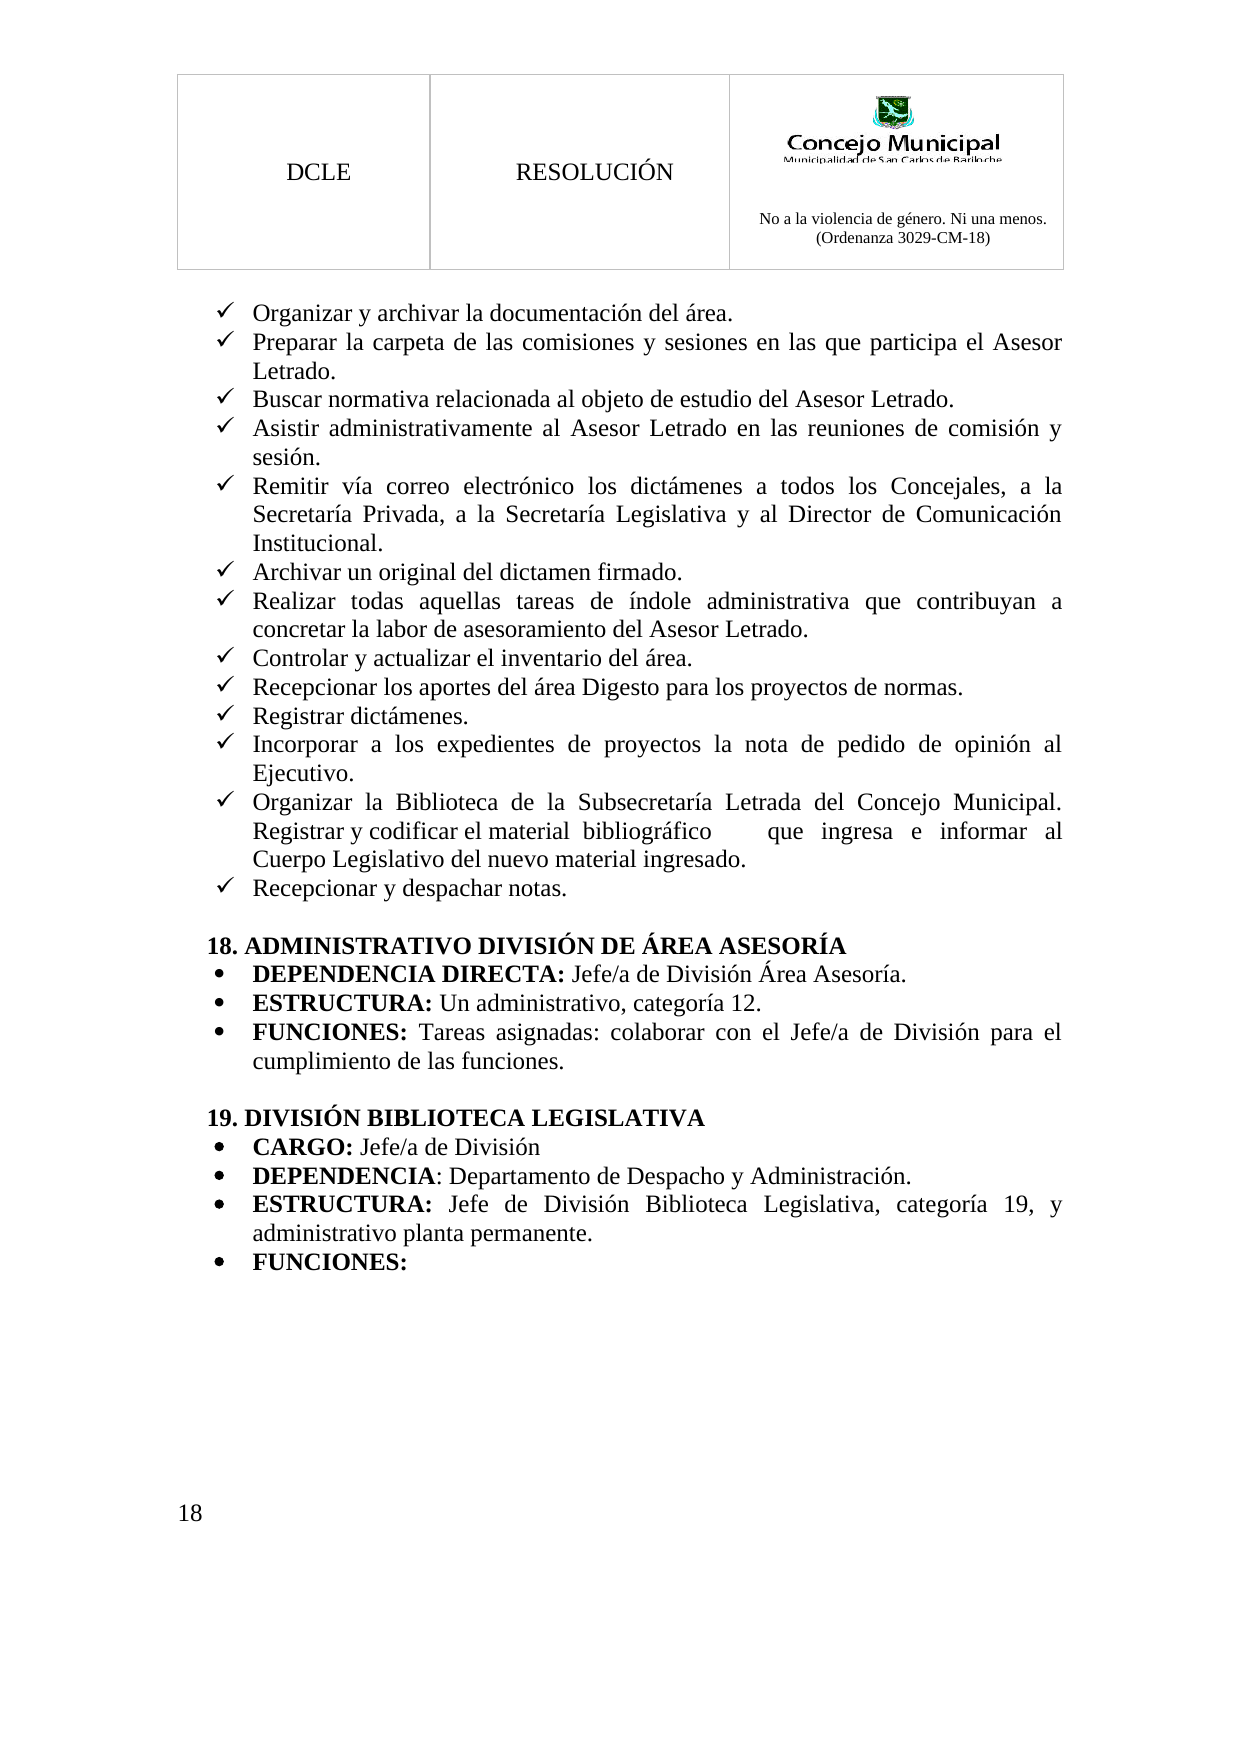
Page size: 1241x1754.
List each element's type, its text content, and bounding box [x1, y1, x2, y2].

list ESTRUCTURA: Jefe de División Biblioteca Legislativa, categoría 19, y administrativo planta permanente. [215, 1189, 1063, 1247]
list Preparar la carpeta de las comisiones y sesiones en las que participa el Asesor Letrado. [215, 327, 1063, 384]
list Remitir vía correo electrónico los dictámenes a todos los Concejales, a la Secretaría Privada, a la Secretaría Legislativa y al Director de Comunicación Institucional. [215, 471, 1063, 557]
list ESTRUCTURA: Un administrativo, categoría 12. [215, 988, 1063, 1017]
list Buscar normativa relacionada al objeto de estudio del Asesor Letrado. [215, 384, 1063, 413]
list Archivar un original del dictamen firmado. [215, 557, 1063, 586]
list Organizar y archivar la documentación del área. [215, 298, 1063, 327]
list Controlar y actualizar el inventario del área. [215, 643, 1063, 672]
list DEPENDENCIA: Departamento de Despacho y Administración. [215, 1161, 1063, 1189]
list FUNCIONES: [215, 1247, 1063, 1276]
list Recepcionar y despachar notas. [215, 873, 1063, 902]
list Recepcionar los aportes del área Digesto para los proyectos de normas. [215, 672, 1063, 701]
text 18. ADMINISTRATIVO DIVISIÓN DE ÁREA ASESORÍA [177, 931, 1063, 959]
list Organizar la Biblioteca de la Subsecretaría Letrada del Concejo Municipal. Registrar y codificar el material bibliográfico que ingresa e informar al Cuerpo Legislativo del nuevo material ingresado. [215, 787, 1063, 873]
list CARGO: Jefe/a de División [215, 1132, 1063, 1161]
list Realizar todas aquellas tareas de índole administrativa que contribuyan a concretar la labor de asesoramiento del Asesor Letrado. [215, 586, 1063, 643]
list Registrar dictámenes. [215, 701, 1063, 729]
list Incorporar a los expedientes de proyectos la nota de pedido de opinión al Ejecutivo. [215, 729, 1063, 787]
text 19. DIVISIÓN BIBLIOTECA LEGISLATIVA [177, 1103, 1063, 1132]
list Asistir administrativamente al Asesor Letrado en las reuniones de comisión y sesión. [215, 413, 1063, 471]
list DEPENDENCIA DIRECTA: Jefe/a de División Área Asesoría. [215, 959, 1063, 988]
list FUNCIONES: Tareas asignadas: colaborar con el Jefe/a de División para el cumplimiento de las funciones. [215, 1017, 1063, 1074]
